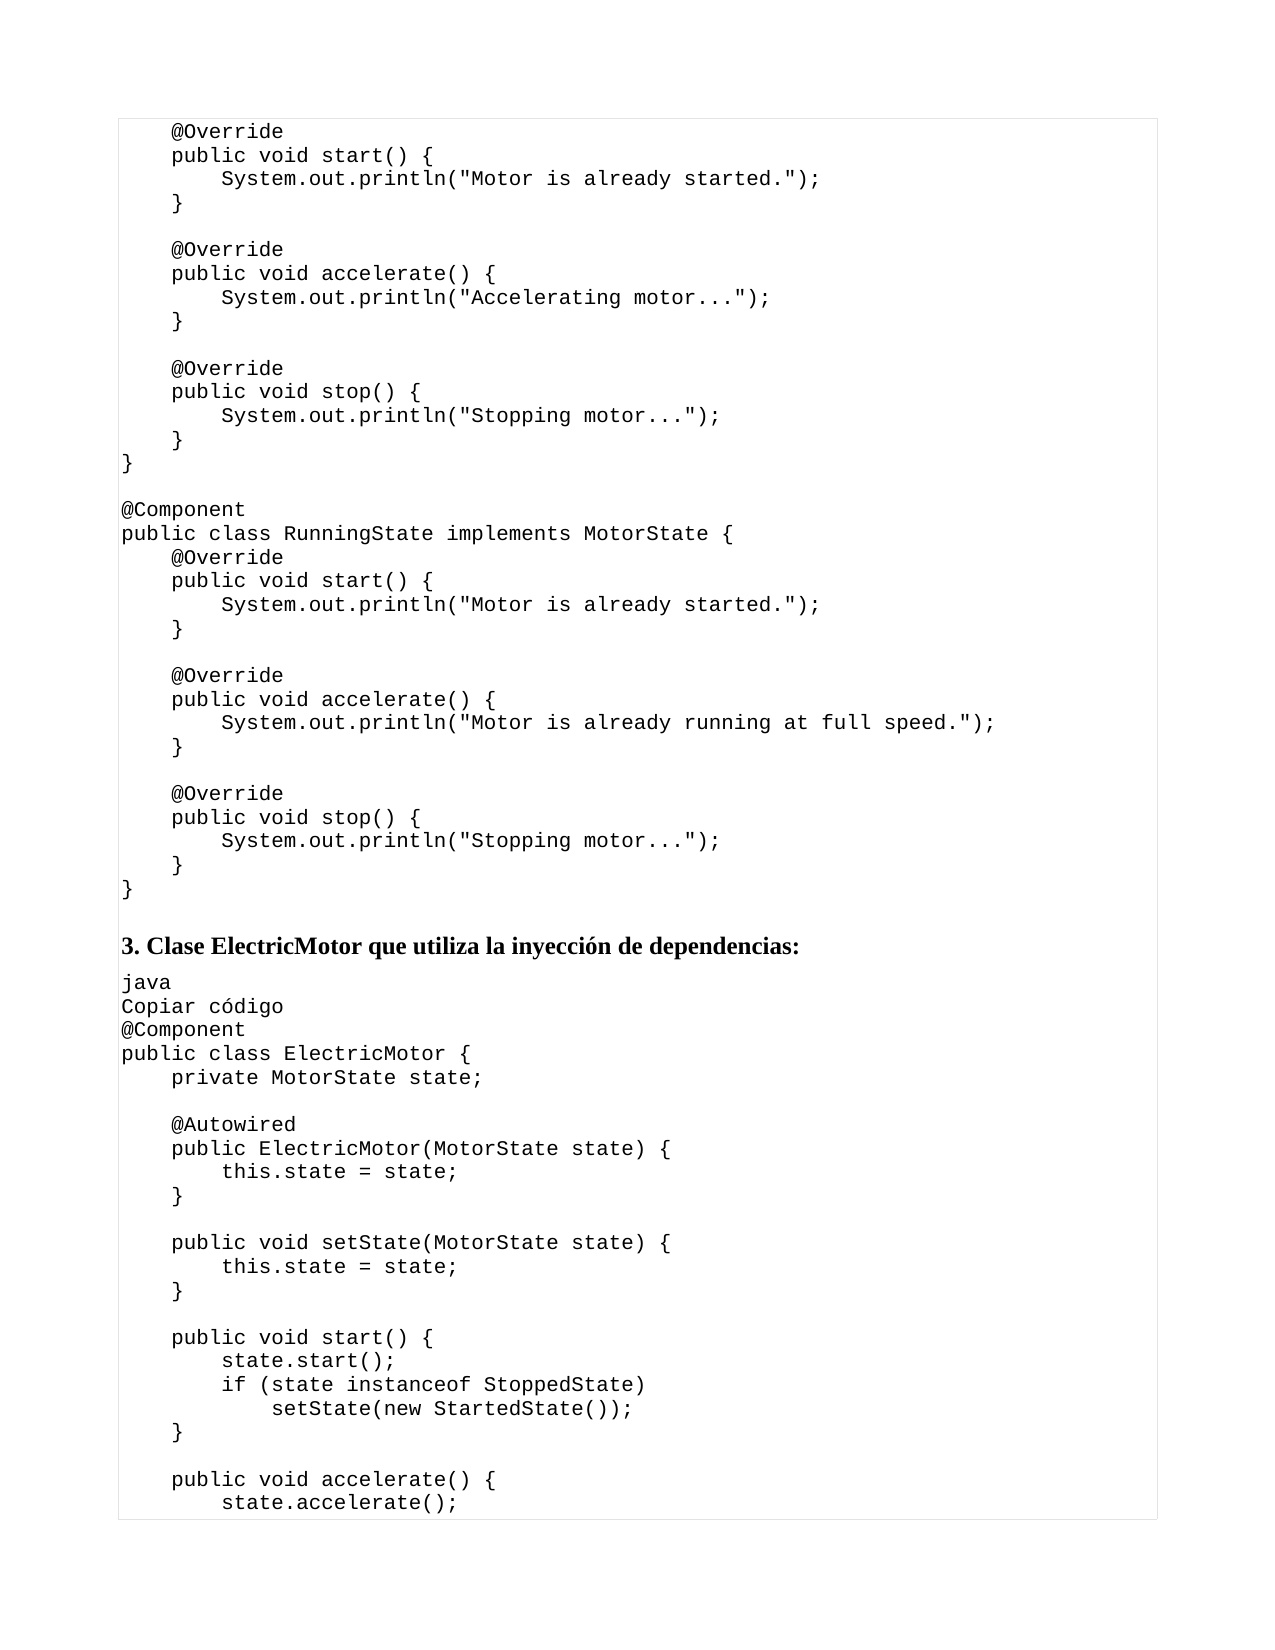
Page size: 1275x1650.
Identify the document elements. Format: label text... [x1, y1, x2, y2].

text @Component [119, 1016, 1157, 1040]
text public class ElectricMotor { [119, 1040, 1157, 1064]
text state.start(); [119, 1347, 1157, 1371]
text @Override [119, 544, 1157, 567]
text System.out.println("Motor is already running at full speed."); [119, 709, 1157, 733]
text } [119, 426, 1157, 449]
text this.state = state; [119, 1158, 1157, 1182]
text } [119, 1418, 1157, 1445]
text public void start() { [119, 1324, 1157, 1347]
text } [119, 733, 1157, 759]
text this.state = state; [119, 1253, 1157, 1277]
text if (state instanceof StoppedState) [119, 1371, 1157, 1395]
text } [119, 615, 1157, 641]
text System.out.println("Accelerating motor..."); [119, 284, 1157, 307]
text java [119, 969, 1157, 993]
text setState(new StartedState()); [119, 1395, 1157, 1418]
text public void setState(MotorState state) { [119, 1229, 1157, 1253]
text public void start() { [119, 567, 1157, 591]
text @Override [119, 354, 1157, 378]
text } [119, 875, 1157, 901]
text public void accelerate() { [119, 1466, 1157, 1489]
text public class RunningState implements MotorState { [119, 520, 1157, 544]
text @Override [119, 119, 1157, 142]
text System.out.println("Stopping motor..."); [119, 827, 1157, 851]
text public void stop() { [119, 804, 1157, 827]
text @Override [119, 236, 1157, 260]
text } [119, 449, 1157, 476]
text @Component [119, 496, 1157, 520]
text System.out.println("Stopping motor..."); [119, 402, 1157, 426]
text } [119, 189, 1157, 216]
text System.out.println("Motor is already started."); [119, 165, 1157, 189]
text 3. Clase ElectricMotor que utiliza la inyección de dependencias: [119, 928, 1157, 960]
text private MotorState state; [119, 1064, 1157, 1090]
text @Override [119, 780, 1157, 804]
text } [119, 851, 1157, 875]
text state.accelerate(); [119, 1489, 1157, 1519]
text @Override [119, 662, 1157, 686]
text } [119, 307, 1157, 334]
text System.out.println("Motor is already started."); [119, 591, 1157, 615]
text @Autowired [119, 1111, 1157, 1135]
text public void stop() { [119, 378, 1157, 402]
text public void accelerate() { [119, 686, 1157, 709]
text Copiar código [119, 993, 1157, 1016]
text } [119, 1182, 1157, 1209]
text public void start() { [119, 142, 1157, 165]
text public ElectricMotor(MotorState state) { [119, 1135, 1157, 1158]
text } [119, 1277, 1157, 1303]
text public void accelerate() { [119, 260, 1157, 284]
